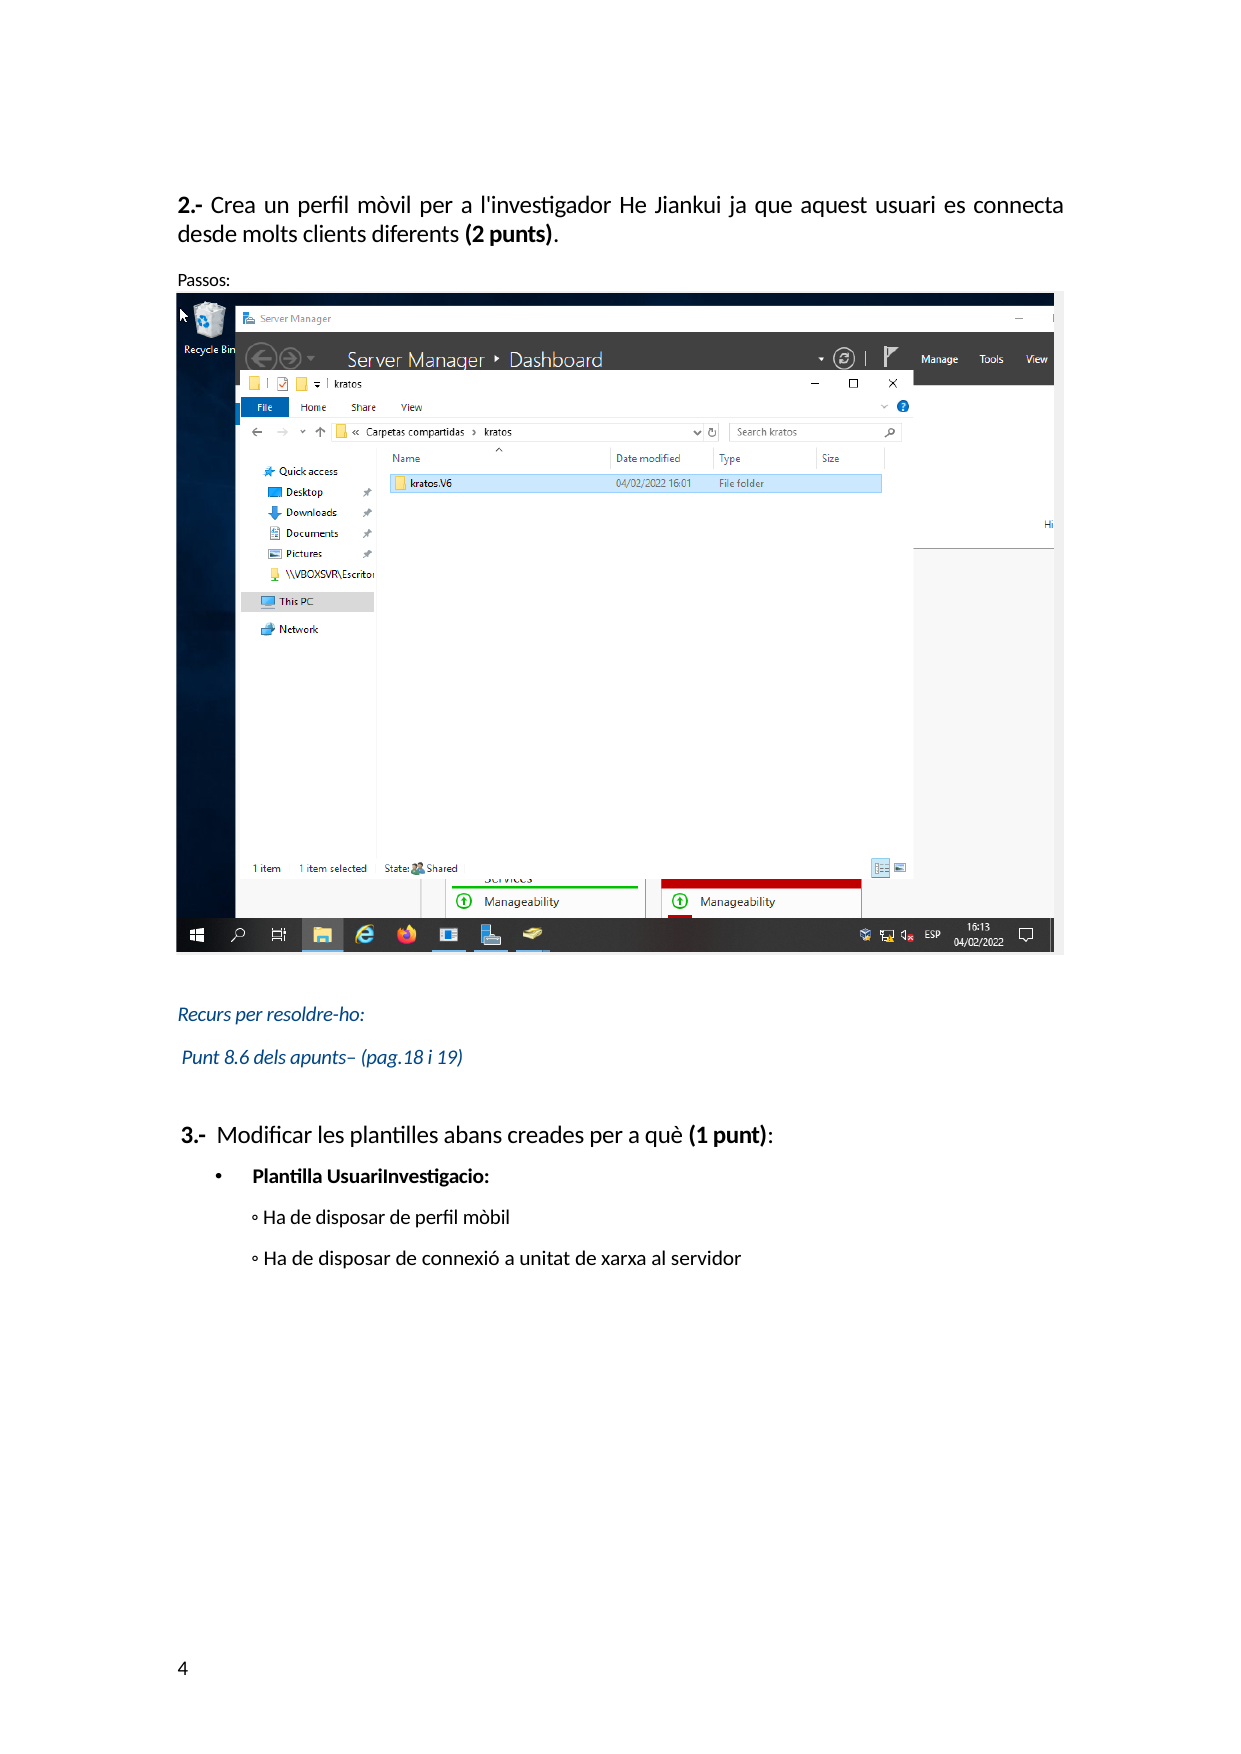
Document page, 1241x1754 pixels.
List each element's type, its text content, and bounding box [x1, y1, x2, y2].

text 2.- Crea un perfil mòvil per a l'investigador He Jiankui ja que aquest usuari es connecta desde molts clients diferents (2 punts). [177, 191, 1064, 248]
list 3.- Modificar les plantilles abans creades per a què (1 punt): [180, 1120, 1063, 1149]
text Passos: [177, 263, 1064, 291]
text ◦ Ha de disposar de perfil mòbil [251, 1202, 1063, 1230]
list Punt 8.6 dels apunts– (pag.18 i 19) [181, 1041, 1063, 1070]
text ◦ Ha de disposar de connexió a unitat de xarxa al servidor [251, 1243, 1063, 1271]
list Plantilla UsuariInvestigacio: [215, 1160, 1063, 1189]
picture [176, 291, 1064, 955]
list Recurs per resoldre-ho: [177, 998, 1063, 1027]
